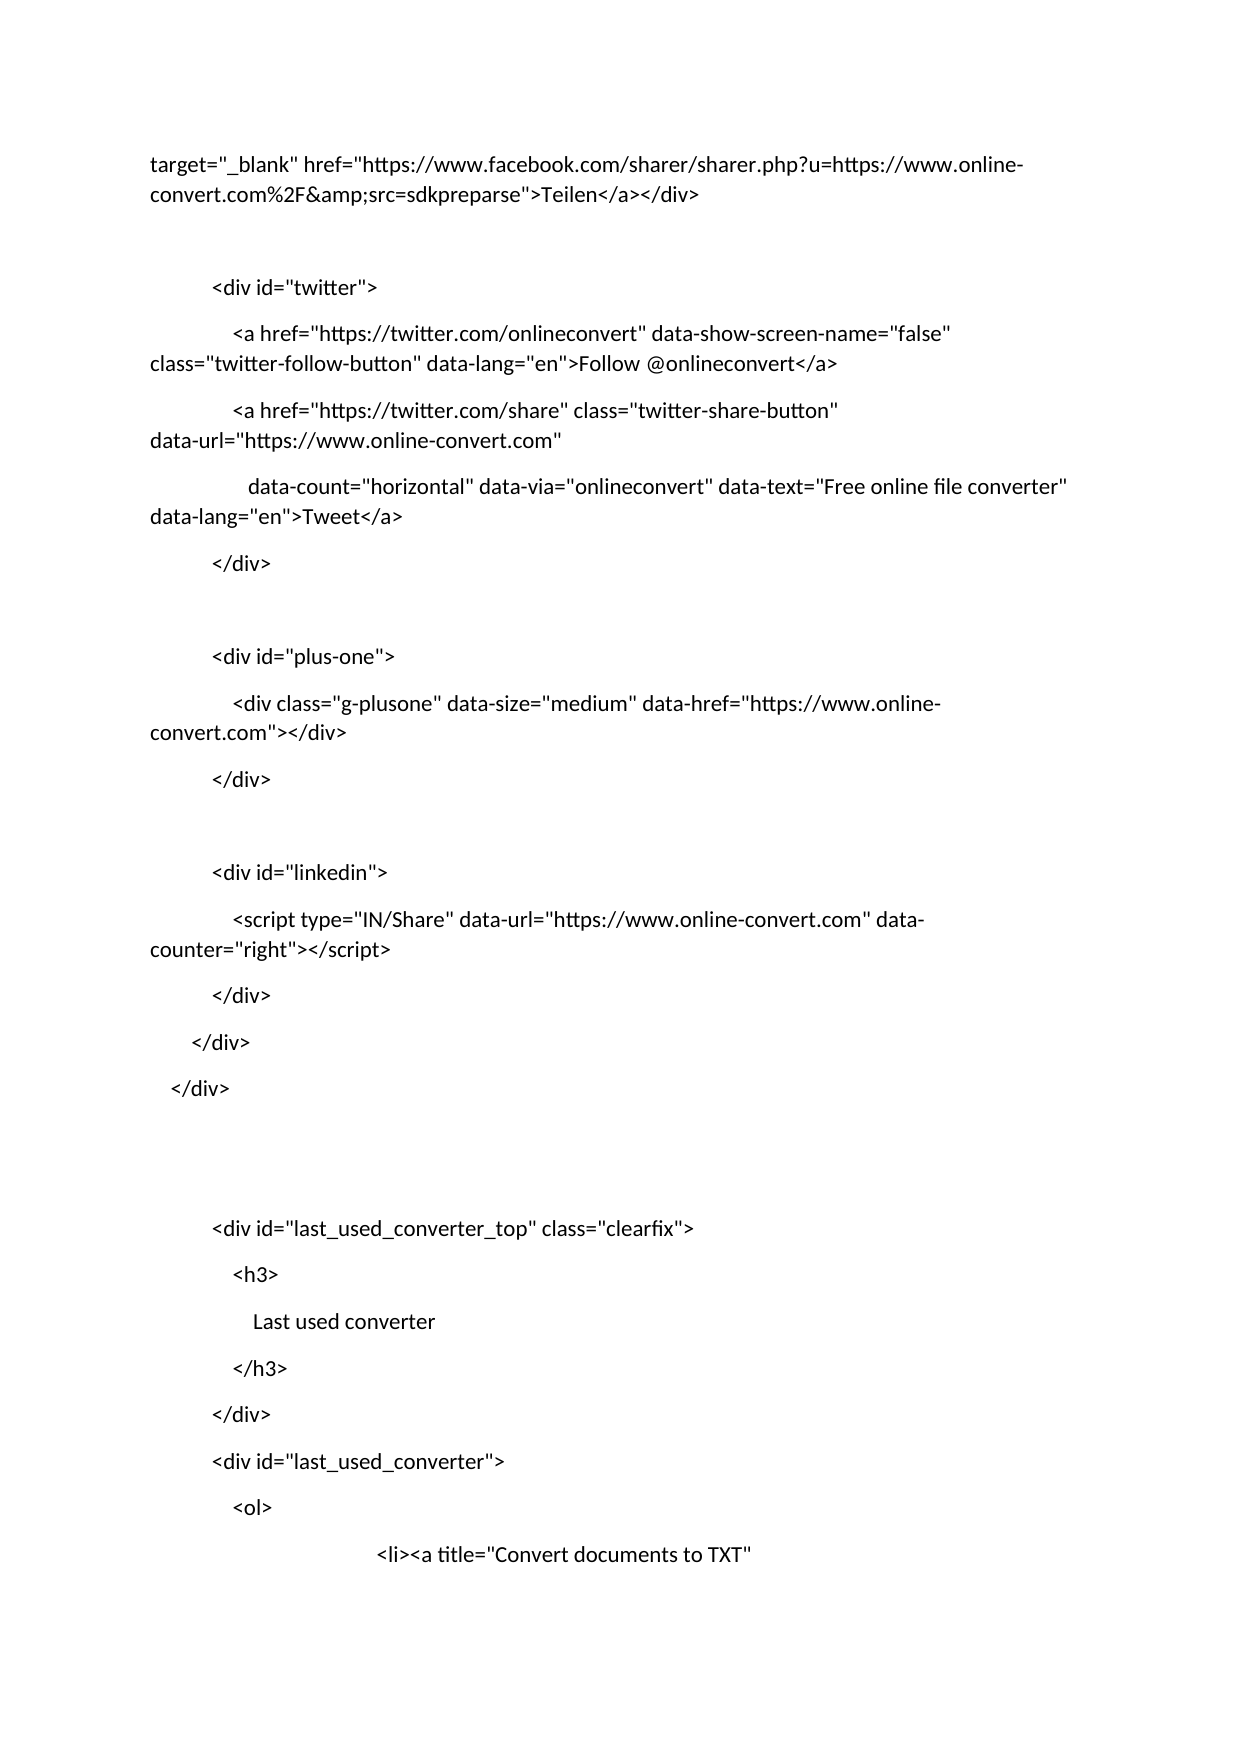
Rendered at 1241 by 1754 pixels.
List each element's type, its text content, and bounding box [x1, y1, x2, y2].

text <a href="https://twitter.com/share" class="twitter-share-button" data-url="https://www.online-convert.com" [150, 396, 1090, 454]
text <div id="linkedin"> [150, 858, 1090, 886]
text </h3> [150, 1354, 1090, 1382]
text <div class="g-plusone" data-size="medium" data-href="https://www.online-convert.com"></div> [150, 689, 1090, 747]
text <div id="twitter"> [150, 273, 1090, 301]
text </div> [150, 1074, 1090, 1102]
text target="_blank" href="https://www.facebook.com/sharer/sharer.php?u=https://www.online-convert.com%2F&amp;src=sdkpreparse">Teilen</a></div> [150, 150, 1090, 208]
text </div> [150, 1028, 1090, 1056]
text <div id="last_used_converter_top" class="clearfix"> [150, 1214, 1090, 1242]
text <div id="plus-one"> [150, 642, 1090, 670]
text <script type="IN/Share" data-url="https://www.online-convert.com" data-counter="right"></script> [150, 905, 1090, 963]
text <li><a title="Convert documents to TXT" [150, 1540, 1090, 1568]
text <h3> [150, 1261, 1090, 1289]
text </div> [150, 765, 1090, 793]
text data-count="horizontal" data-via="onlineconvert" data-text="Free online file converter" data-lang="en">Tweet</a> [150, 472, 1090, 530]
text </div> [150, 1400, 1090, 1428]
text Last used converter [150, 1307, 1090, 1335]
text <ol> [150, 1493, 1090, 1521]
text </div> [150, 549, 1090, 577]
text </div> [150, 981, 1090, 1009]
text <div id="last_used_converter"> [150, 1447, 1090, 1475]
text <a href="https://twitter.com/onlineconvert" data-show-screen-name="false" class="twitter-follow-button" data-lang="en">Follow @onlineconvert</a> [150, 319, 1090, 377]
